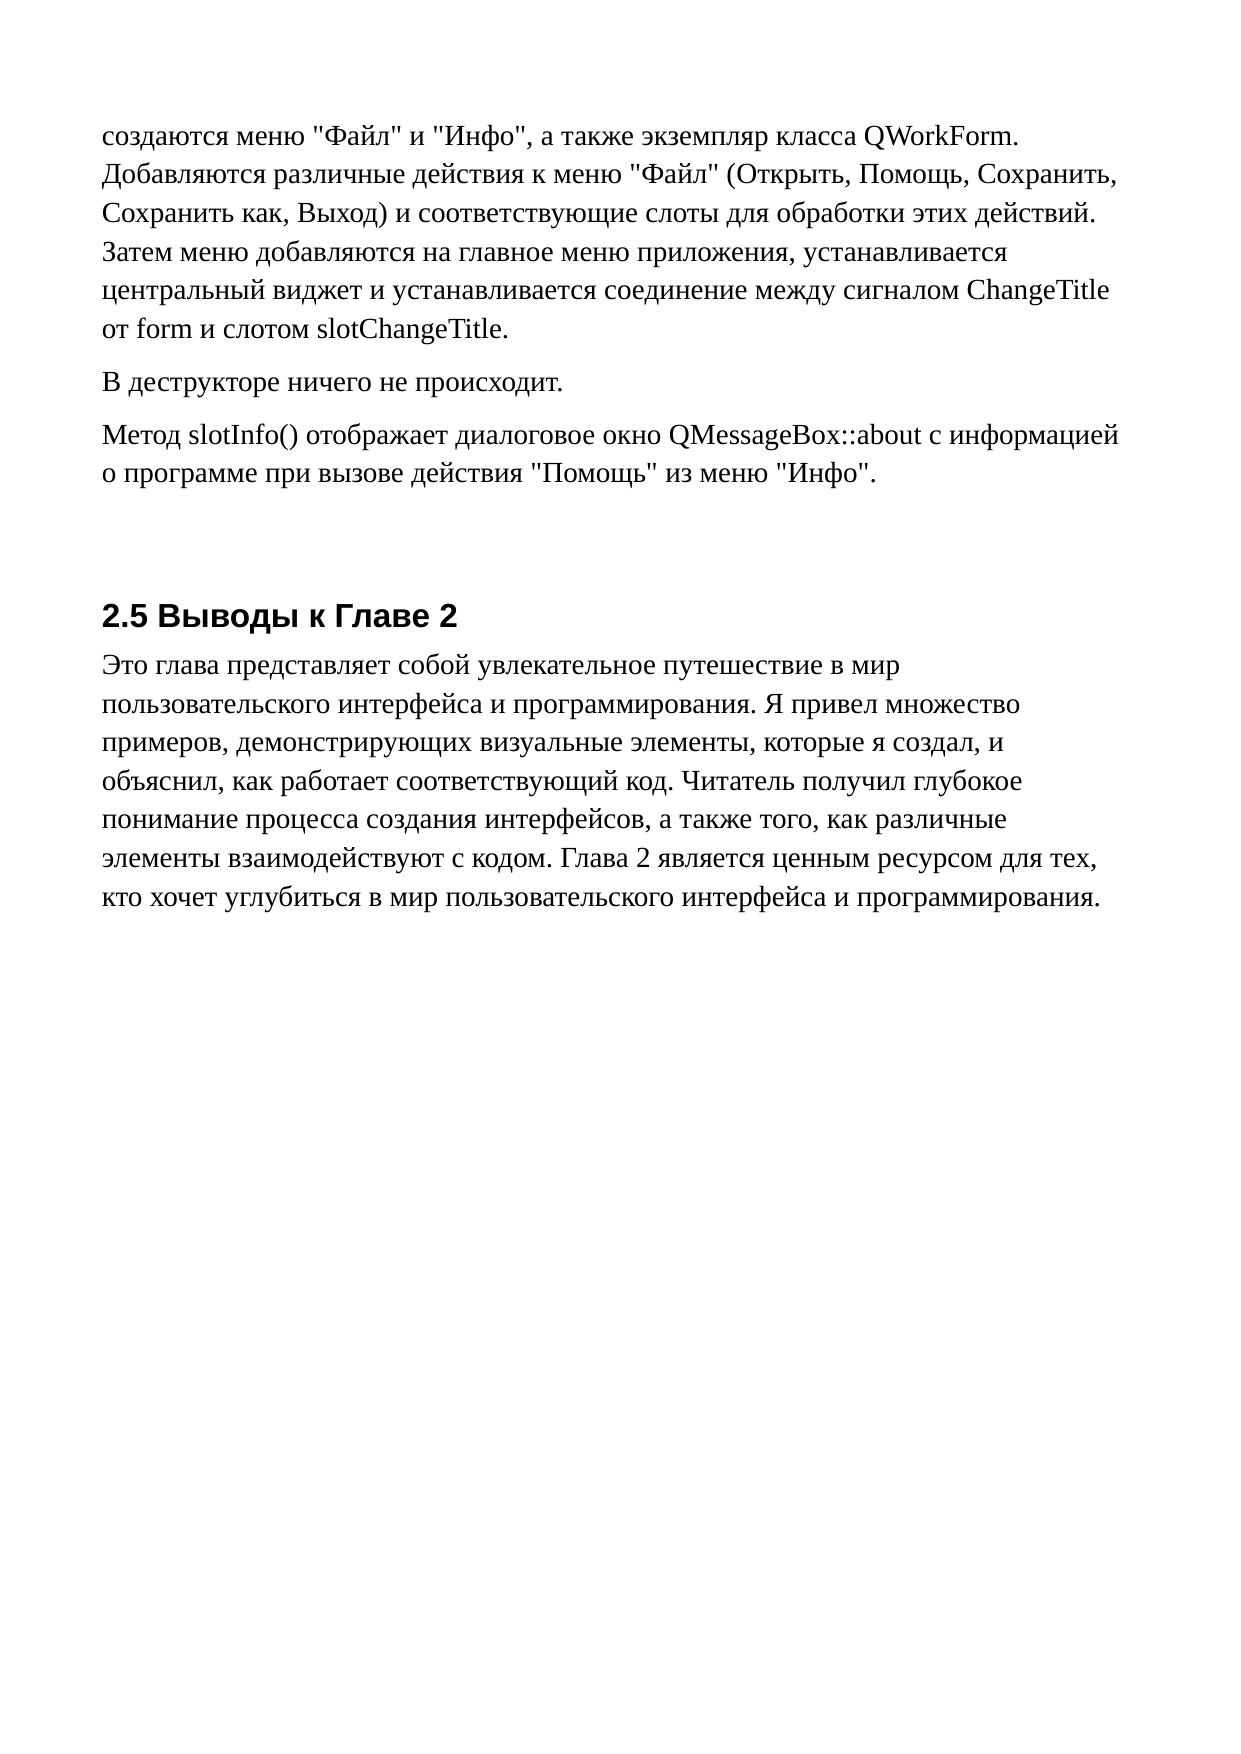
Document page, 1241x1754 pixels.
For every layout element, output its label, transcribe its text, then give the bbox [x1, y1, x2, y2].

subtitle 2.5 Выводы к Главе 2 [102, 596, 1123, 635]
text Это глава представляет собой увлекательное путешествие в мир пользовательского интерфейса и программирования. Я привел множество примеров, демонстрирующих визуальные элементы, которые я создал, и объяснил, как работает соответствующий код. Читатель получил глубокое понимание процесса создания интерфейсов, а также того, как различные элементы взаимодействуют с кодом. Глава 2 является ценным ресурсом для тех, кто хочет углубиться в мир пользовательского интерфейса и программирования. [102, 647, 1123, 912]
text Метод slotInfo() отображает диалоговое окно QMessageBox::about с информацией о программе при вызове действия "Помощь" из меню "Инфо". [102, 417, 1123, 489]
text В деструкторе ничего не происходит. [102, 364, 1123, 397]
text создаются меню "Файл" и "Инфо", а также экземпляр класса QWorkForm. Добавляются различные действия к меню "Файл" (Открыть, Помощь, Сохранить, Сохранить как, Выход) и соответствующие слоты для обработки этих действий. Затем меню добавляются на главное меню приложения, устанавливается центральный виджет и устанавливается соединение между сигналом ChangeTitle от form и слотом slotChangeTitle. [102, 118, 1123, 344]
